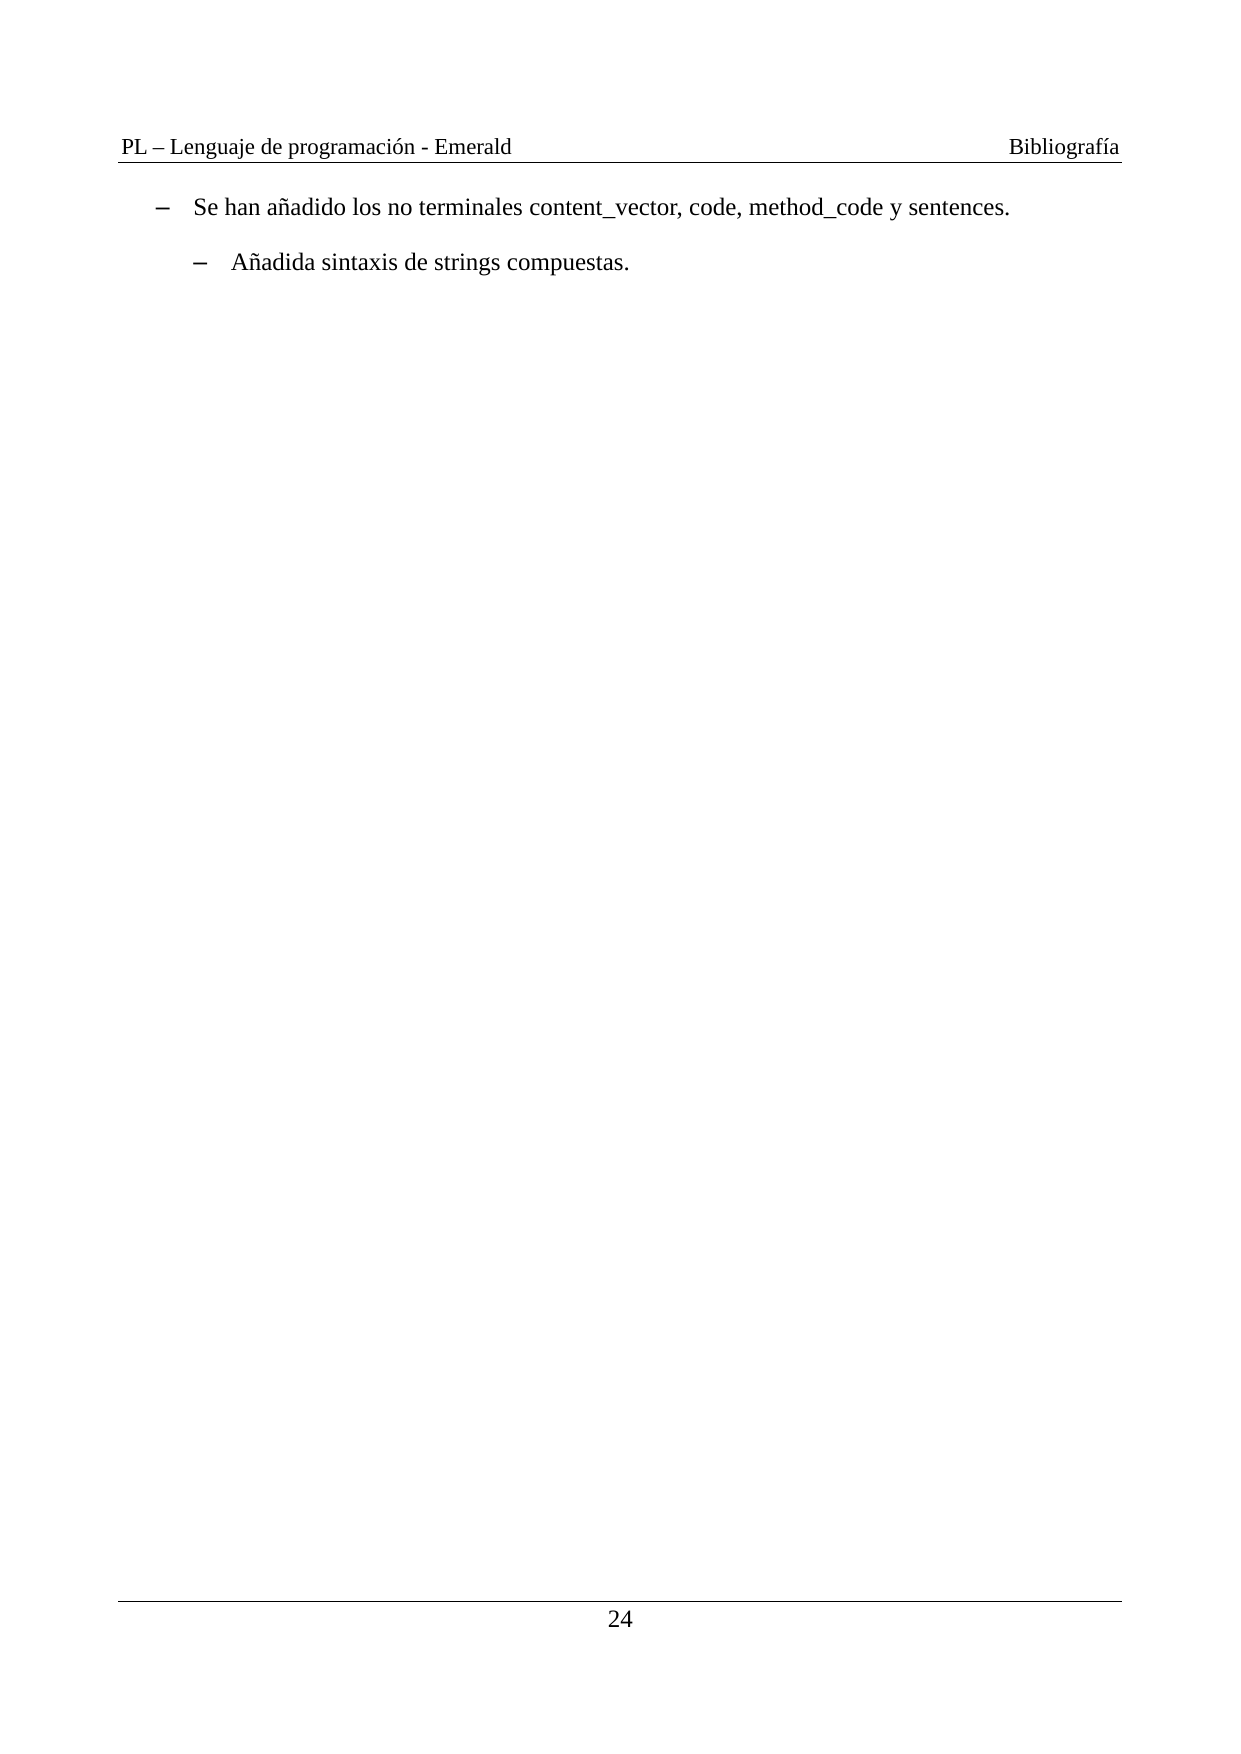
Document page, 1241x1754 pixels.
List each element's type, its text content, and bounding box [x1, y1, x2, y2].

list Se han añadido los no terminales content_vector, code, method_code y sentences. [156, 192, 1122, 220]
list Añadida sintaxis de strings compuestas. [193, 247, 1122, 276]
